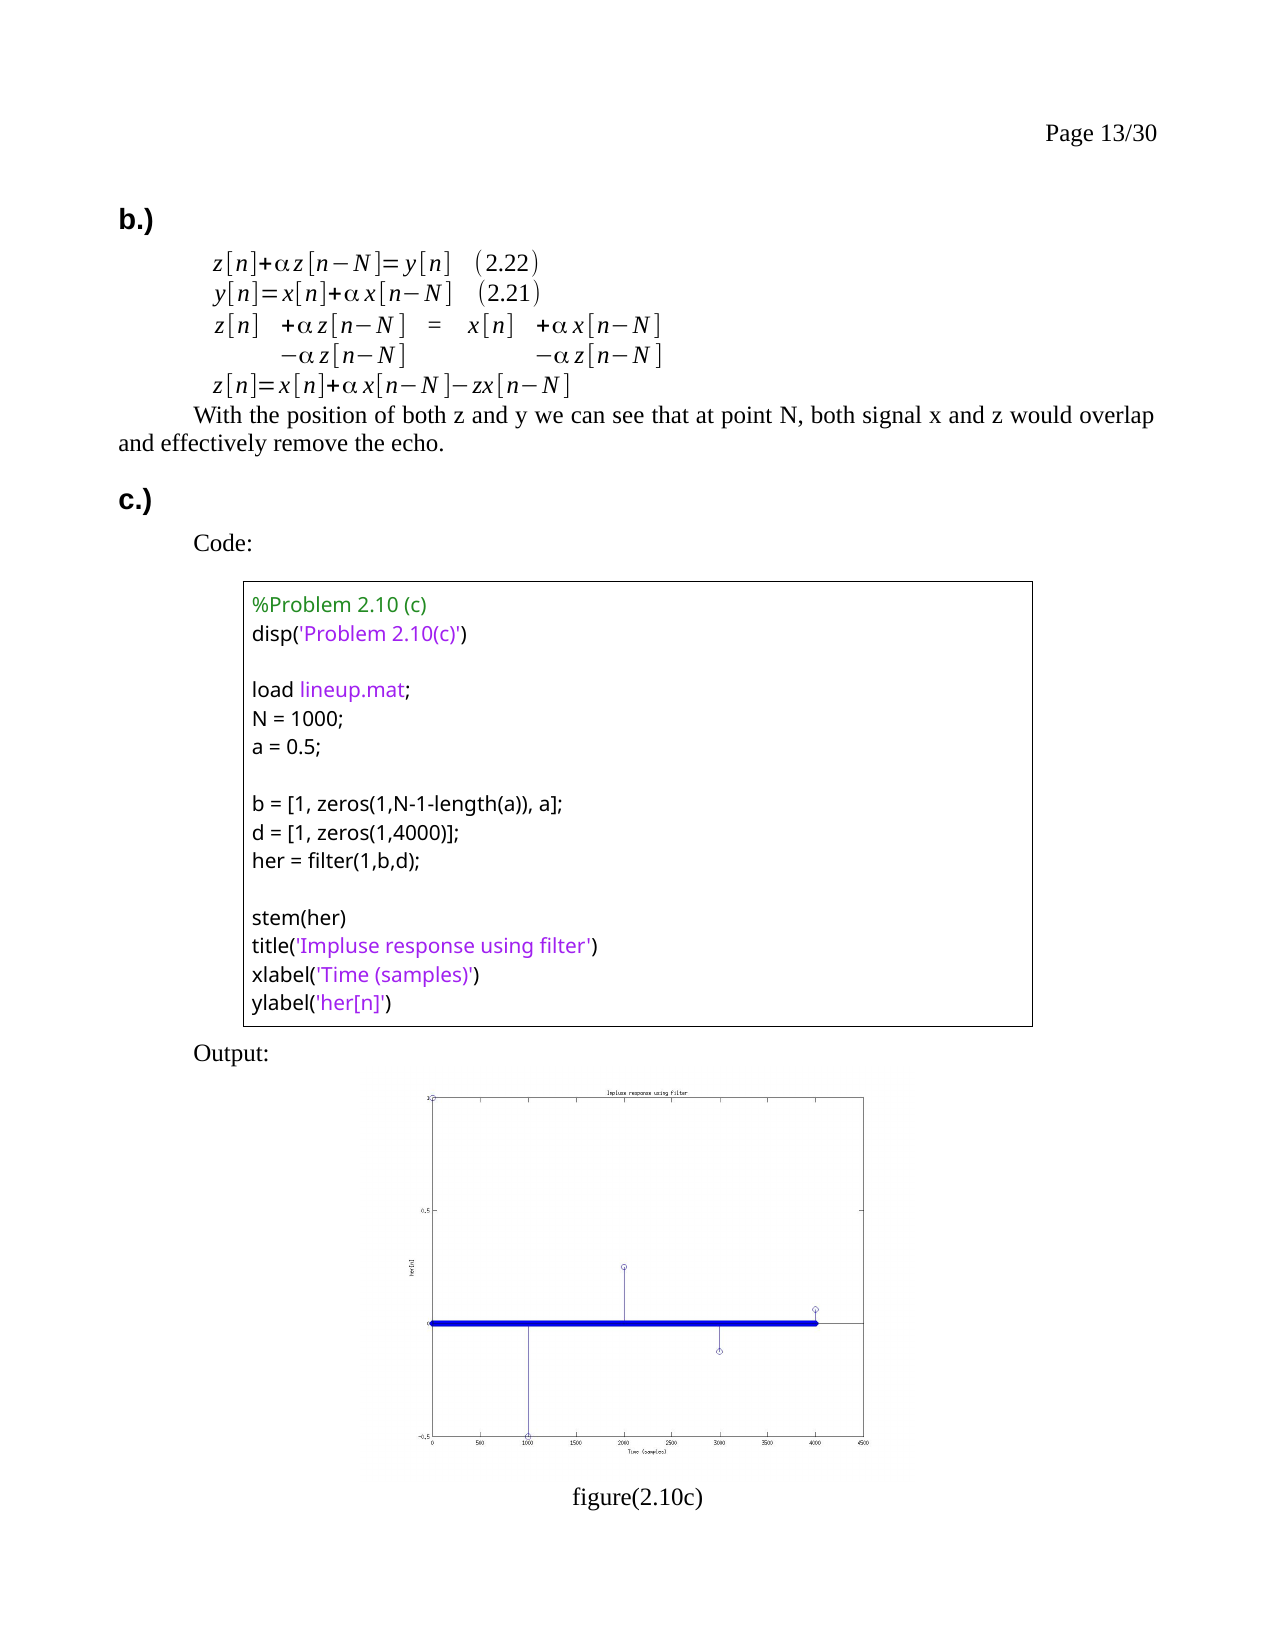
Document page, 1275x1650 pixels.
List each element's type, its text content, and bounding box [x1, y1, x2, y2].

text her = filter(1,b,d); [252, 846, 1023, 875]
subtitle c.) [118, 482, 1157, 516]
text xlabel('Time (samples)') [252, 960, 1023, 988]
text d = [1, zeros(1,4000)]; [252, 818, 1023, 846]
text stem(her) [252, 903, 1023, 932]
text Code: [118, 528, 1157, 557]
text With the position of both z and y we can see that at point N, both signal x and z would overlap and effectively remove the echo. [118, 400, 1157, 457]
text N = 1000; [252, 704, 1023, 732]
text Output: [118, 1038, 1157, 1066]
subtitle b.) [118, 202, 1157, 235]
text %Problem 2.10 (c) [252, 590, 1023, 619]
text a = 0.5; [252, 732, 1023, 761]
text disp('Problem 2.10(c)') [252, 619, 1023, 647]
text ylabel('her[n]') [252, 988, 1023, 1017]
text figure(2.10c) [118, 1066, 1157, 1511]
text b = [1, zeros(1,N-1-length(a)), a]; [252, 789, 1023, 818]
text title('Impluse response using filter') [252, 932, 1023, 960]
picture [360, 1066, 915, 1482]
text load lineup.mat; [252, 676, 1023, 704]
